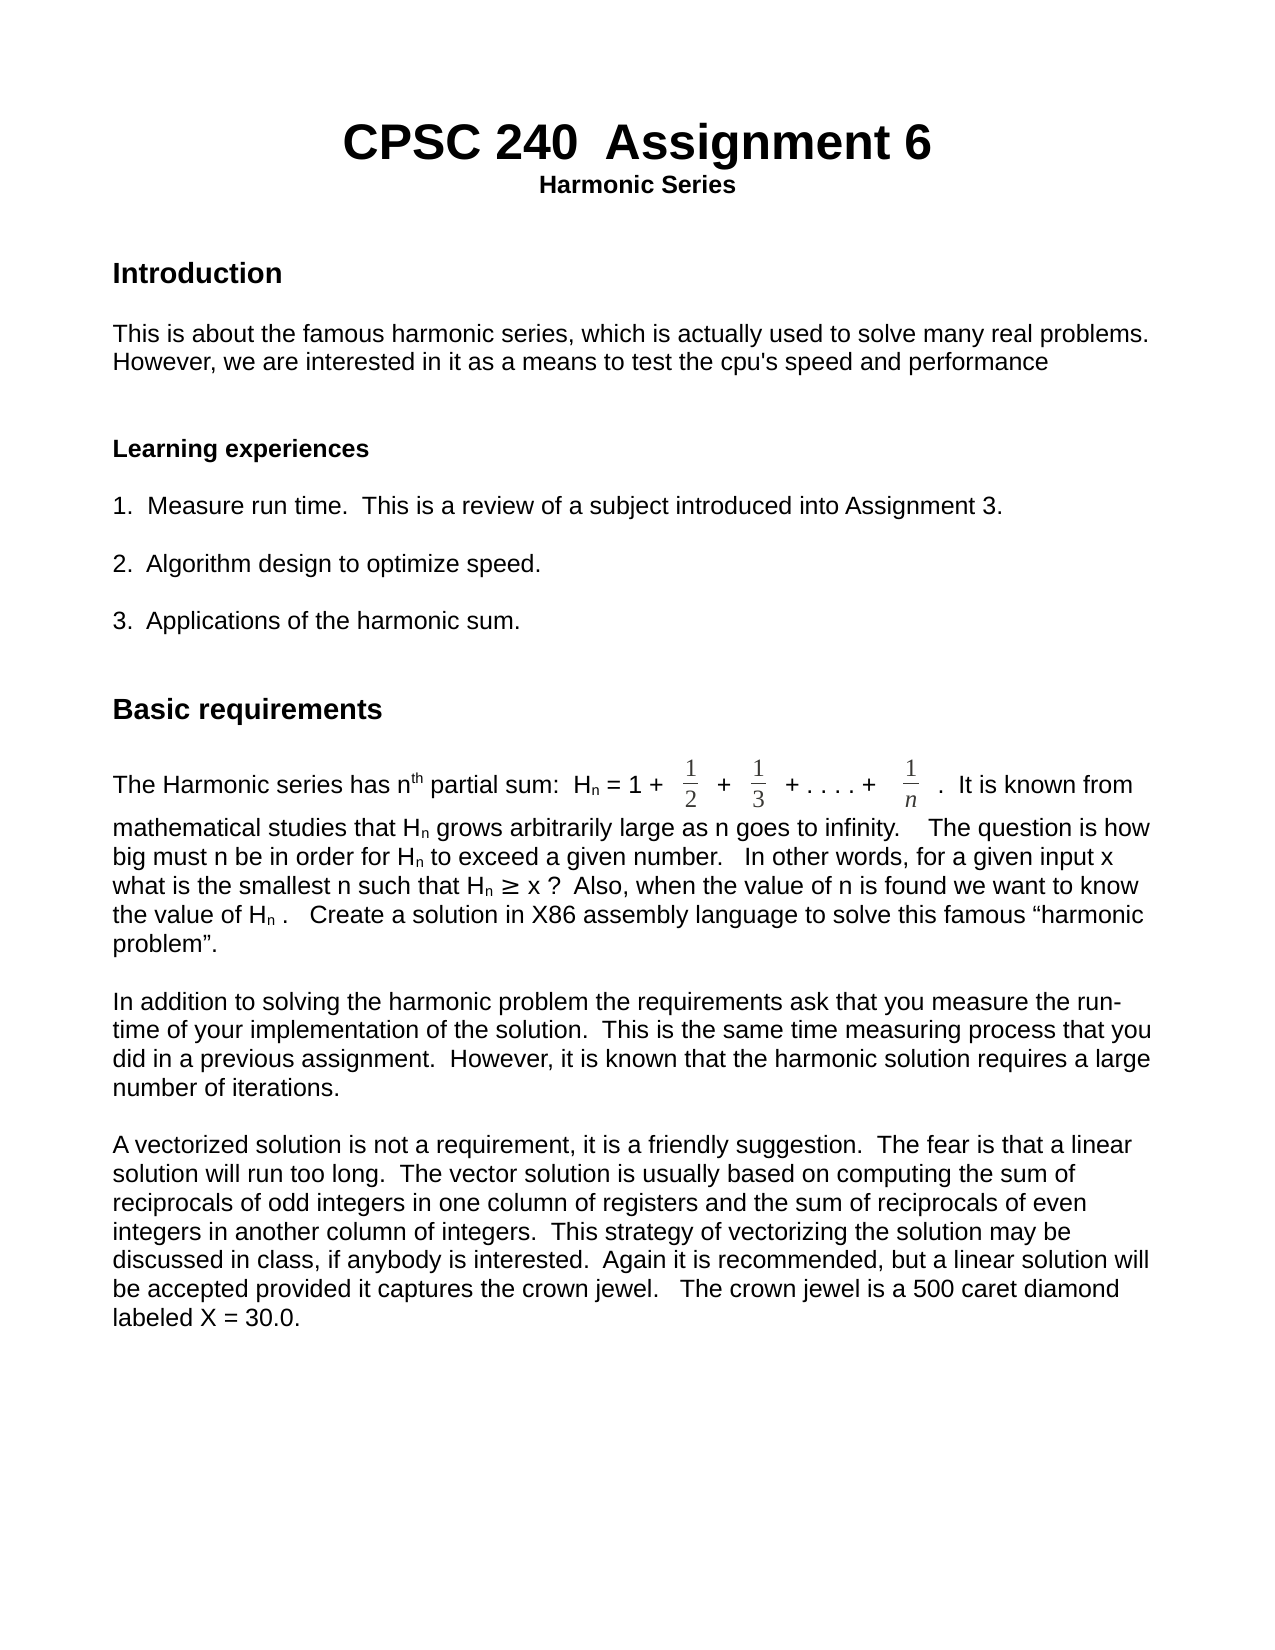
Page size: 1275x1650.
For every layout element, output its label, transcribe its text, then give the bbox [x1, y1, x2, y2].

text Introduction [112, 256, 1162, 290]
text CPSC 240 Assignment 6 [112, 112, 1162, 170]
text Learning experiences [112, 433, 1162, 462]
text 3. Applications of the harmonic sum. [112, 606, 1162, 635]
text The Harmonic series has nth partial sum: Hn = 1 +++ . . . . + . It is known from mathematical studies that Hn grows arbitrarily large as n goes to infinity. The question is how big must n be in order for Hn to exceed a given number. In other words, for a given input x what is the smallest n such that Hn ≥ x ? Also, when the value of n is found we want to know the value of Hn . Create a solution in X86 assembly language to solve this famous “harmonic problem”. [112, 754, 1162, 958]
text In addition to solving the harmonic problem the requirements ask that you measure the run-time of your implementation of the solution. This is the same time measuring process that you did in a previous assignment. However, it is known that the harmonic solution requires a large number of iterations. [112, 987, 1162, 1102]
text This is about the famous harmonic series, which is actually used to solve many real problems. However, we are interested in it as a means to test the cpu's speed and performance [112, 318, 1162, 376]
text Basic requirements [112, 692, 1162, 726]
text A vectorized solution is not a requirement, it is a friendly suggestion. The fear is that a linear solution will run too long. The vector solution is usually based on computing the sum of reciprocals of odd integers in one column of registers and the sum of reciprocals of even integers in another column of integers. This strategy of vectorizing the solution may be discussed in class, if anybody is interested. Again it is recommended, but a linear solution will be accepted provided it captures the crown jewel. The crown jewel is a 500 caret diamond labeled X = 30.0. [112, 1130, 1162, 1332]
text Harmonic Series [112, 170, 1162, 199]
text 2. Algorithm design to optimize speed. [112, 548, 1162, 577]
text 1. Measure run time. This is a review of a subject introduced into Assignment 3. [112, 491, 1162, 520]
